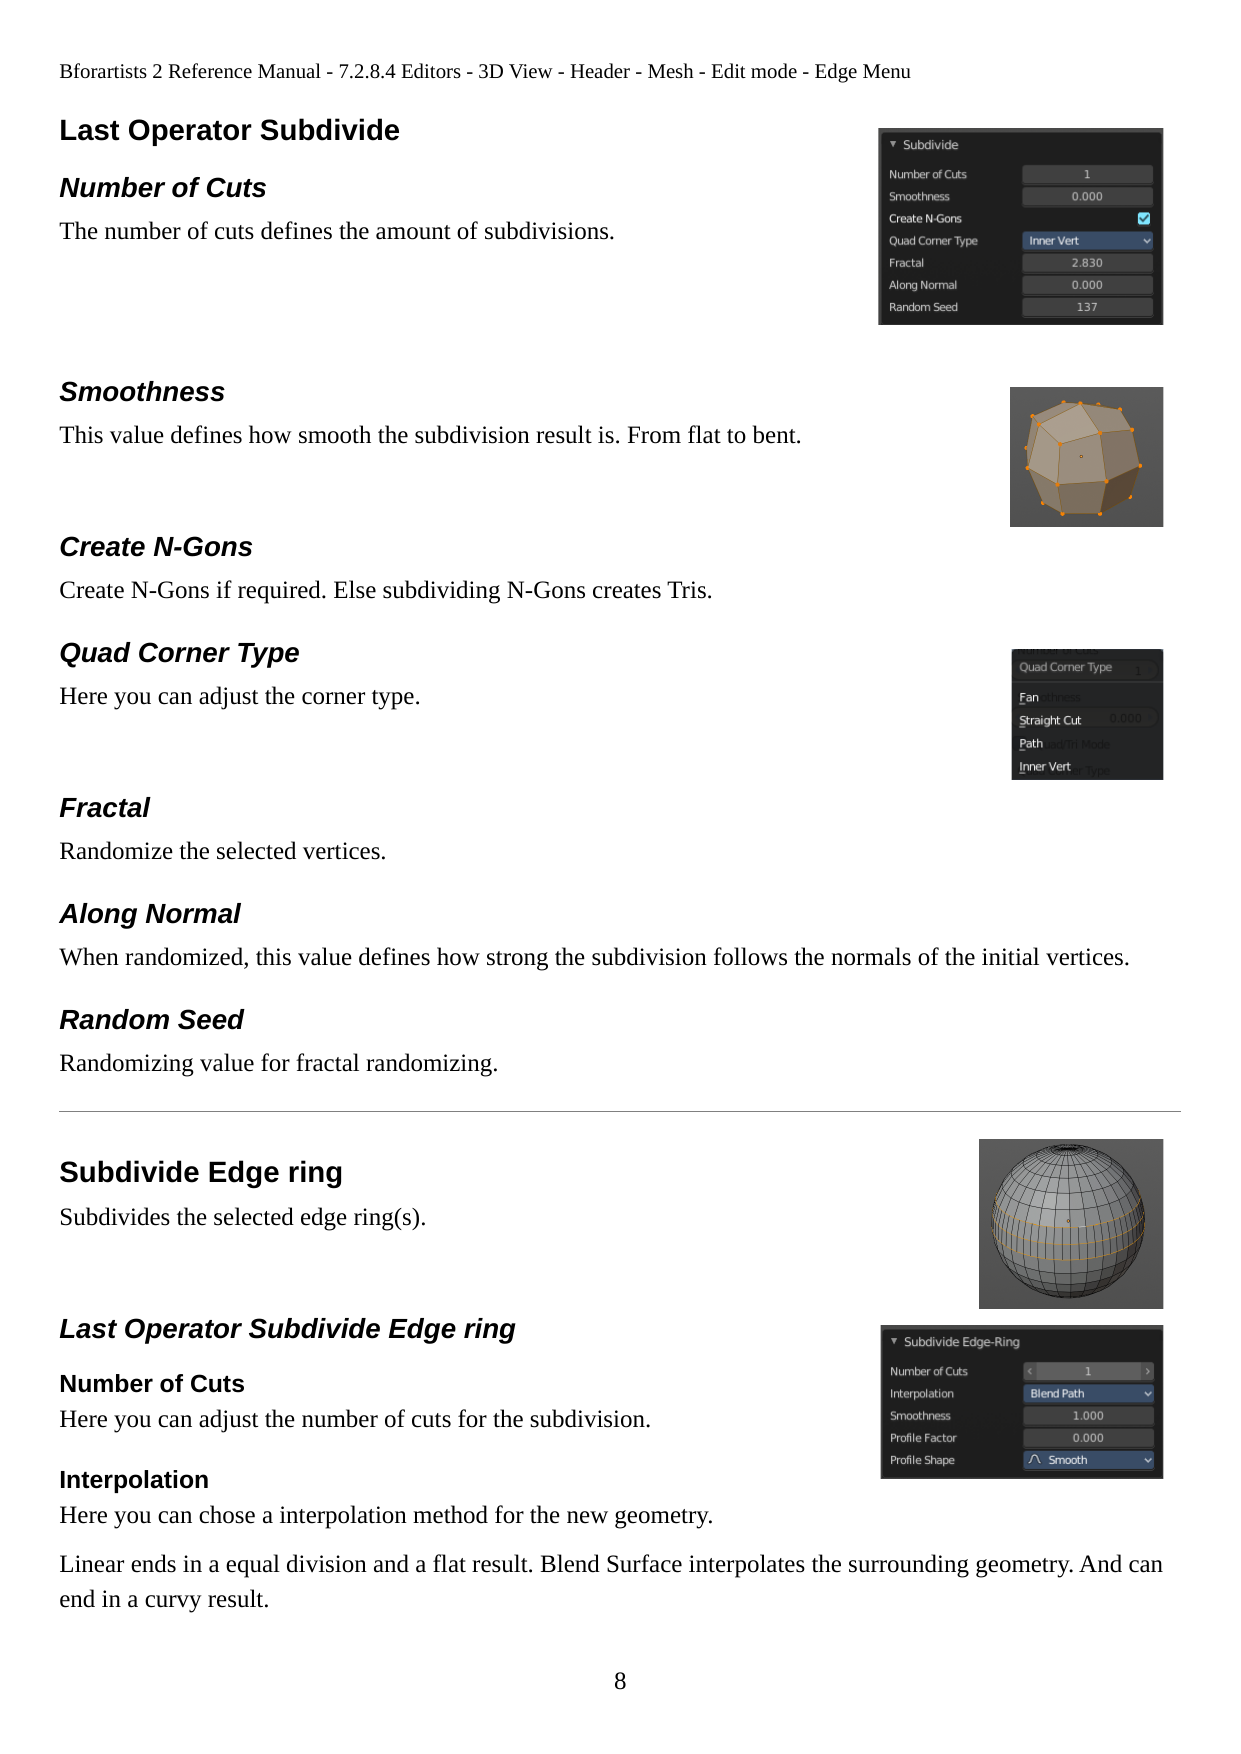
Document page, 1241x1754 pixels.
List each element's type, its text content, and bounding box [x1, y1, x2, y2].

subtitle Number of Cuts [59, 171, 878, 203]
text Linear ends in a equal division and a flat result. Blend Surface interpolates the surrounding geometry. And can end in a curvy result. [59, 1549, 1181, 1613]
text Here you can adjust the corner type. [59, 681, 1011, 709]
subtitle Last Operator Subdivide Edge ring [59, 1312, 1181, 1344]
text This value defines how smooth the subdivision result is. From flat to bent. [59, 420, 1010, 448]
subtitle [1164, 171, 1181, 203]
subtitle Along Normal [59, 897, 1181, 929]
text When randomized, this value defines how strong the subdivision follows the normals of the initial vertices. [59, 942, 1181, 970]
text Create N-Gons if required. Else subdividing N-Gons creates Tris. [59, 575, 1181, 603]
subtitle Number of Cuts [59, 1369, 880, 1398]
picture [1010, 387, 1164, 527]
text Randomizing value for fractal randomizing. [59, 1048, 1181, 1076]
subtitle Create N-Gons [59, 530, 1181, 562]
subtitle Last Operator Subdivide [59, 113, 1181, 146]
subtitle Subdivide Edge ring [59, 1155, 979, 1189]
picture [878, 128, 1164, 325]
picture [880, 1325, 1164, 1479]
subtitle Interpolation [59, 1466, 1181, 1494]
text Here you can chose a interpolation method for the new geometry. [59, 1500, 1181, 1529]
subtitle [1164, 1155, 1181, 1189]
subtitle Random Seed [59, 1003, 1181, 1035]
subtitle Fractal [59, 791, 1181, 823]
subtitle Smoothness [59, 375, 1181, 407]
text Randomize the selected vertices. [59, 836, 1181, 864]
picture [1011, 649, 1164, 780]
text Here you can adjust the number of cuts for the subdivision. [59, 1404, 880, 1433]
text Subdivides the selected edge ring(s). [59, 1202, 979, 1230]
subtitle [1164, 1369, 1181, 1398]
picture [979, 1139, 1164, 1309]
text The number of cuts defines the amount of subdivisions. [59, 216, 878, 244]
subtitle Quad Corner Type [59, 636, 1181, 668]
